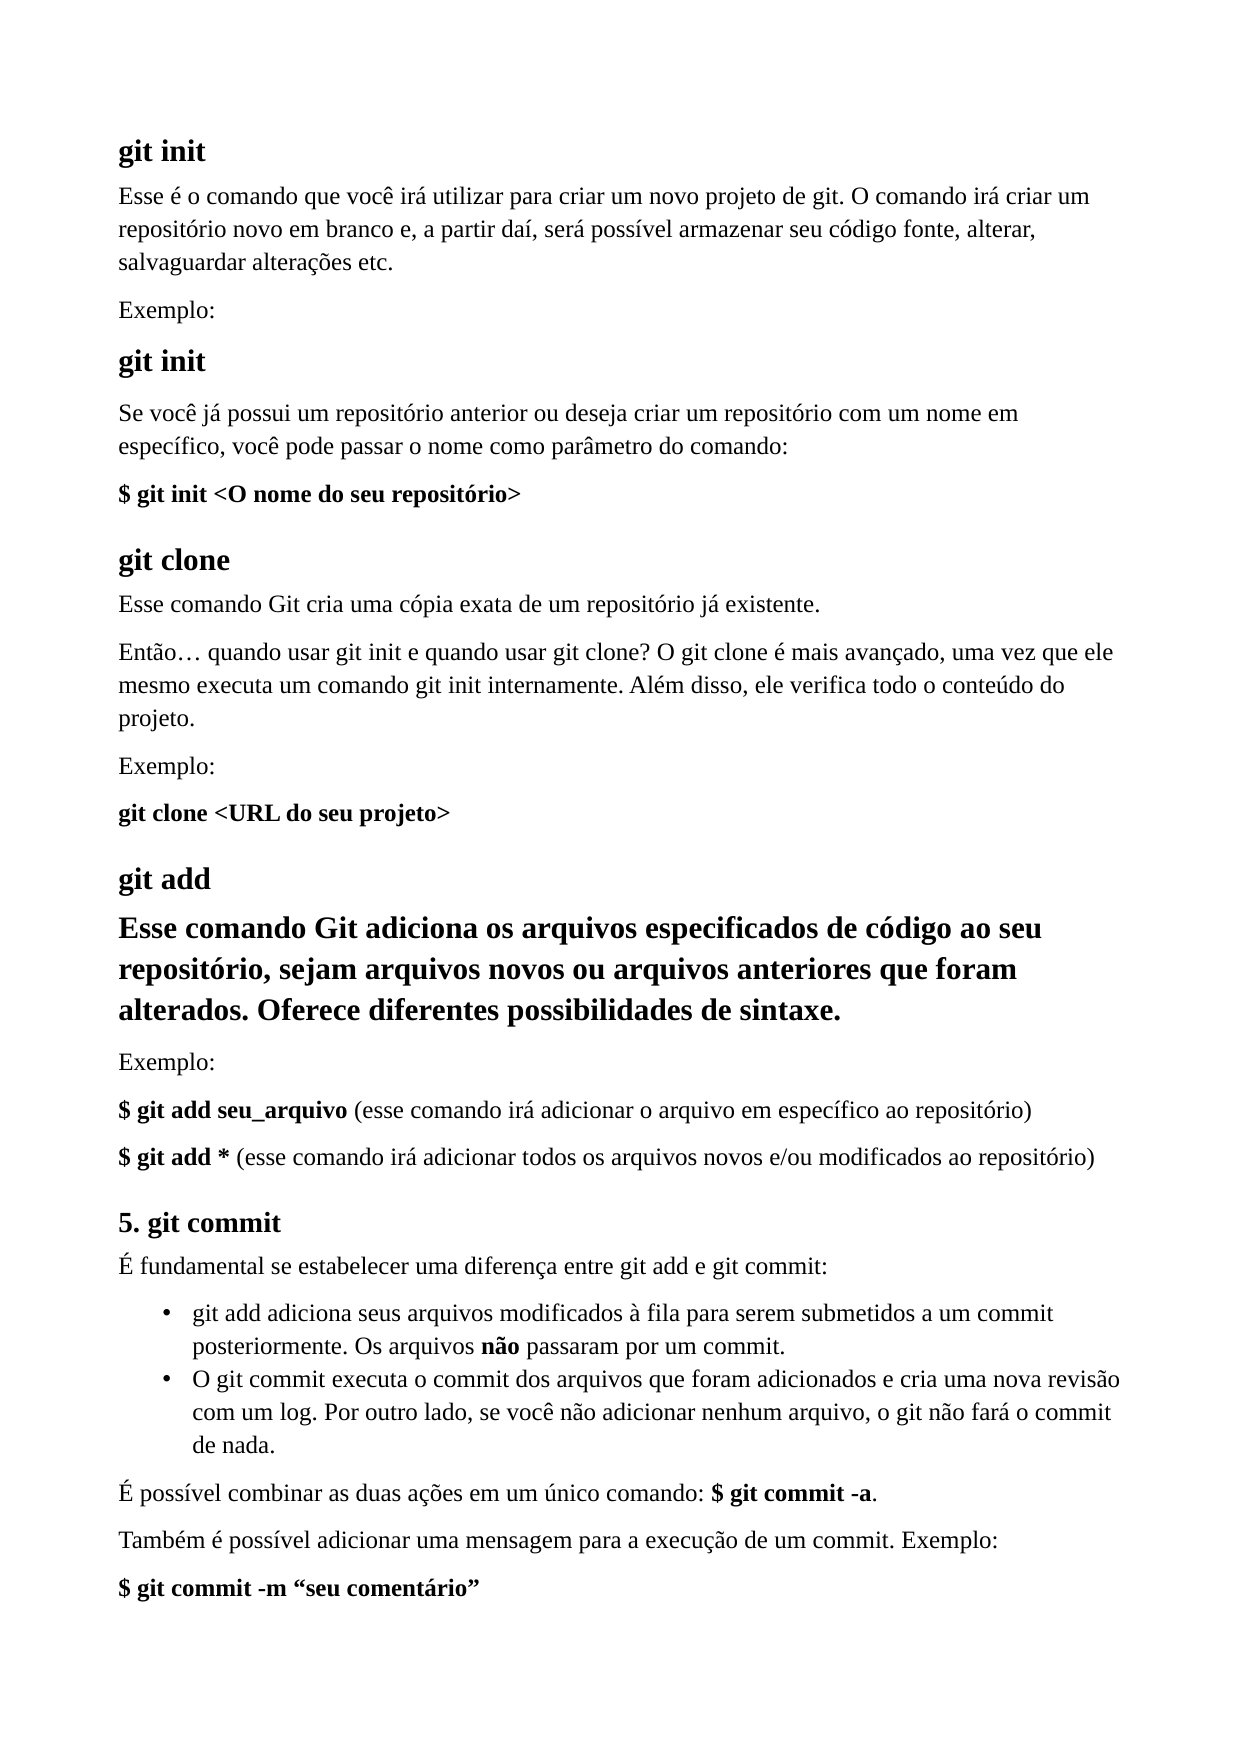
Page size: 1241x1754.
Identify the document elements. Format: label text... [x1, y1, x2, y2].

text $ git init <O nome do seu repositório> [118, 479, 1122, 508]
text Exemplo: [118, 295, 1122, 323]
text Exemplo: [118, 751, 1122, 779]
text $ git commit -m “seu comentário” [118, 1573, 1122, 1602]
list git add adiciona seus arquivos modificados à fila para serem submetidos a um commit posteriormente. Os arquivos não passaram por um commit. [162, 1298, 1122, 1360]
text git init [118, 342, 1122, 378]
subtitle git init [118, 133, 1122, 169]
subtitle git add [118, 861, 1122, 896]
text É possível combinar as duas ações em um único comando: $ git commit -a. [118, 1478, 1122, 1507]
text É fundamental se estabelecer uma diferença entre git add e git commit: [118, 1251, 1122, 1279]
text Se você já possui um repositório anterior ou deseja criar um repositório com um nome em específico, você pode passar o nome como parâmetro do comando: [118, 398, 1122, 460]
subtitle 5. git commit [118, 1205, 1122, 1238]
text Esse é o comando que você irá utilizar para criar um novo projeto de git. O comando irá criar um repositório novo em branco e, a partir daí, será possível armazenar seu código fonte, alterar, salvaguardar alterações etc. [118, 181, 1122, 276]
subtitle git clone [118, 541, 1122, 577]
text $ git add * (esse comando irá adicionar todos os arquivos novos e/ou modificados ao repositório) [118, 1142, 1122, 1171]
text git clone <URL do seu projeto> [118, 798, 1122, 827]
text Também é possível adicionar uma mensagem para a execução de um commit. Exemplo: [118, 1526, 1122, 1554]
list O git commit executa o commit dos arquivos que foram adicionados e cria uma nova revisão com um log. Por outro lado, se você não adicionar nenhum arquivo, o git não fará o commit de nada. [162, 1364, 1122, 1459]
text Esse comando Git adiciona os arquivos especificados de código ao seu repositório, sejam arquivos novos ou arquivos anteriores que foram alterados. Oferece diferentes possibilidades de sintaxe. [118, 909, 1122, 1027]
text $ git add seu_arquivo (esse comando irá adicionar o arquivo em específico ao repositório) [118, 1095, 1122, 1124]
text Exemplo: [118, 1047, 1122, 1076]
text Então… quando usar git init e quando usar git clone? O git clone é mais avançado, uma vez que ele mesmo executa um comando git init internamente. Além disso, ele verifica todo o conteúdo do projeto. [118, 637, 1122, 732]
text Esse comando Git cria uma cópia exata de um repositório já existente. [118, 589, 1122, 618]
